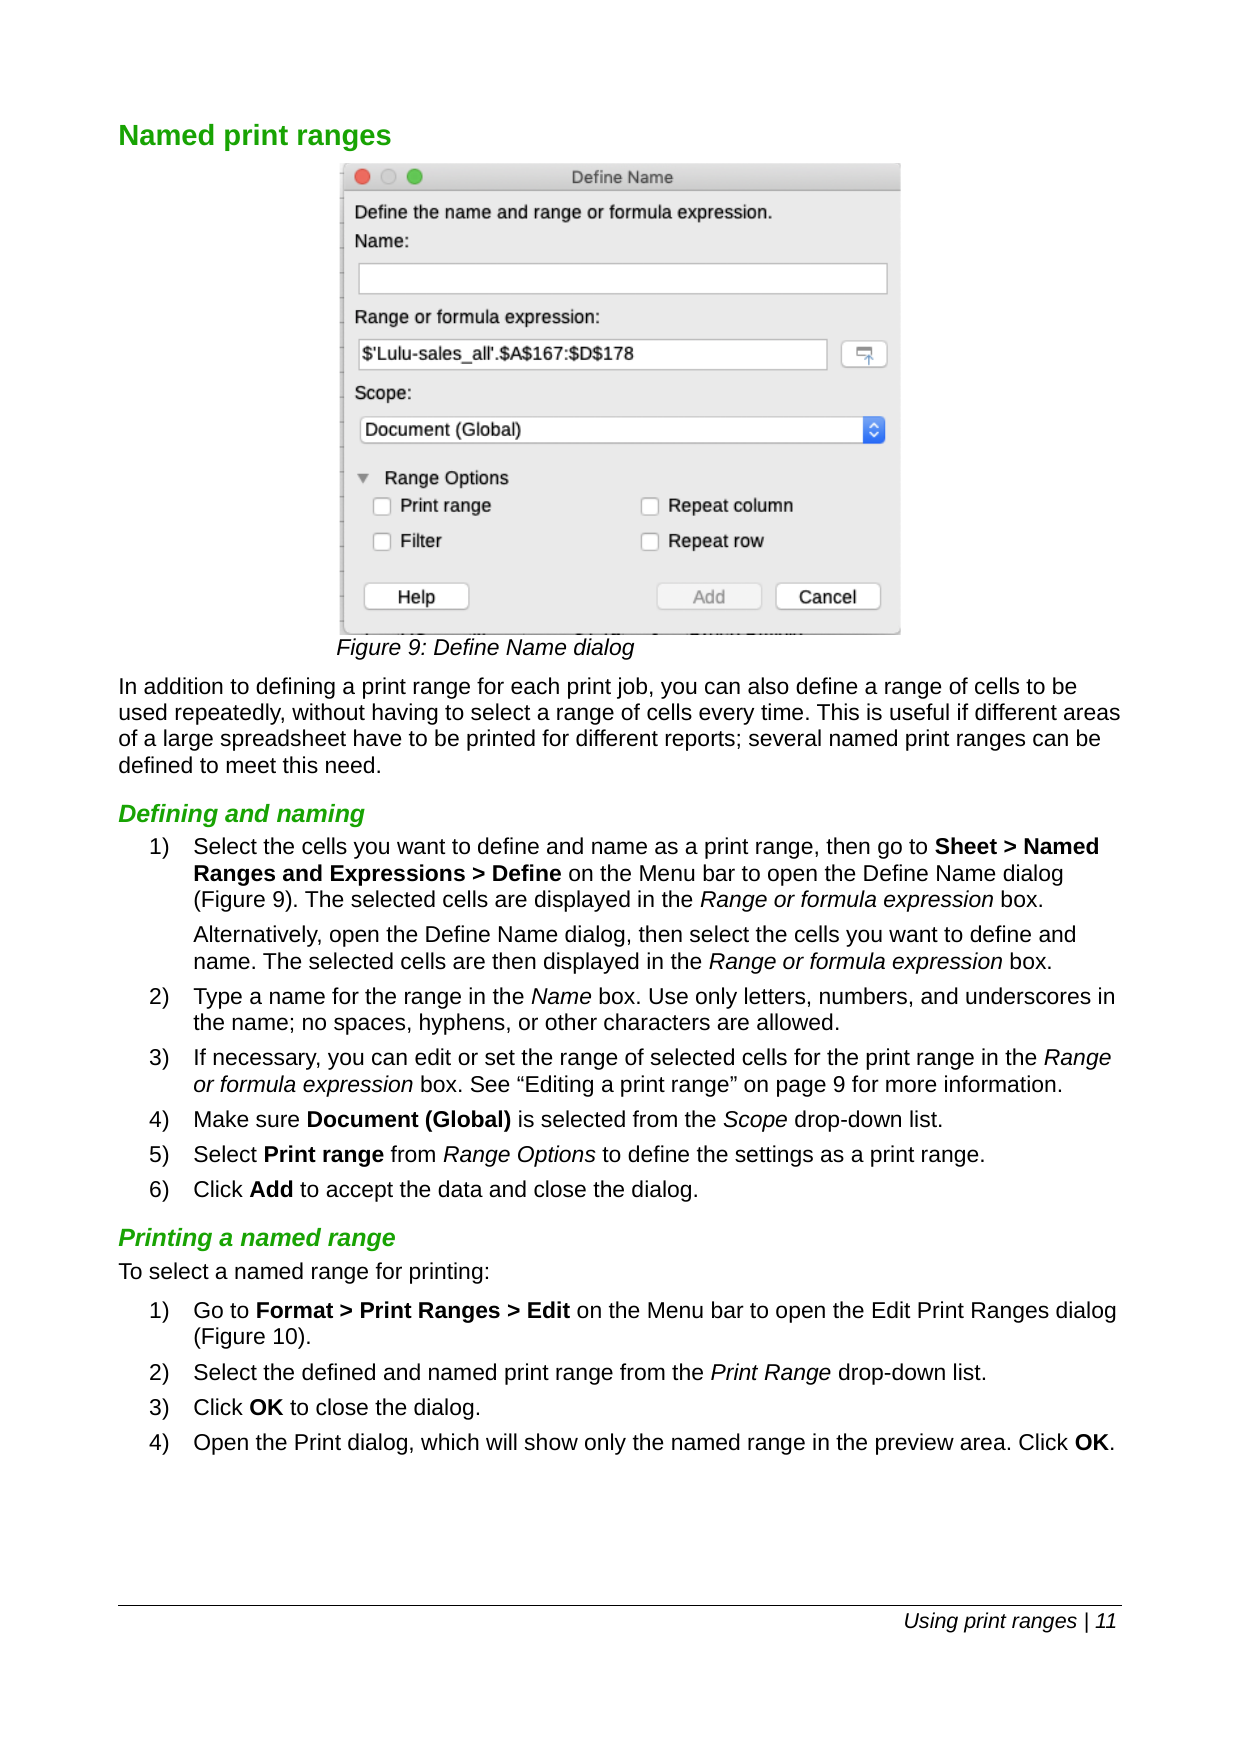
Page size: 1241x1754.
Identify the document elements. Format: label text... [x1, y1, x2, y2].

text Figure 9: Define Name dialog [336, 164, 904, 661]
picture [339, 163, 901, 635]
list Make sure Document (Global) is selected from the Scope drop-down list. [169, 1106, 1122, 1132]
list Select the cells you want to define and name as a print range, then go to Sheet > Named Ranges and Expressions > Define on the Menu bar to open the Define Name dialog (Figure 9). The selected cells are displayed in the Range or formula expression box. [169, 833, 1122, 912]
list Click OK to close the dialog. [169, 1394, 1122, 1420]
subtitle Named print ranges [118, 118, 1122, 152]
list If necessary, you can edit or set the range of selected cells for the print range in the Range or formula expression box. See “Editing a print range” on page 9 for more information. [169, 1044, 1122, 1097]
list Select Print range from Range Options to define the settings as a print range. [169, 1141, 1122, 1167]
list Go to Format > Print Ranges > Edit on the Menu bar to open the Edit Print Ranges dialog (Figure 10). [169, 1297, 1122, 1349]
subtitle Defining and naming [118, 799, 1122, 827]
text To select a named range for printing: [118, 1258, 1122, 1284]
text In addition to defining a print range for each print job, you can also define a range of cells to be used repeatedly, without having to select a range of cells every time. This is useful if different areas of a large spreadsheet have to be printed for different reports; several named print ranges can be defined to meet this need. [118, 673, 1122, 778]
list Type a name for the range in the Name box. Use only letters, numbers, and underscores in the name; no spaces, hyphens, or other characters are allowed. [169, 983, 1122, 1036]
list Alternatively, open the Define Name dialog, then select the cells you want to define and name. The selected cells are then displayed in the Range or formula expression box. [165, 921, 1122, 974]
list Select the defined and named print range from the Print Range drop-down list. [169, 1358, 1122, 1385]
list Open the Print dialog, which will show only the named range in the preview area. Click OK. [169, 1429, 1122, 1455]
list Click Add to accept the data and close the dialog. [169, 1176, 1122, 1203]
subtitle Printing a named range [118, 1223, 1122, 1252]
